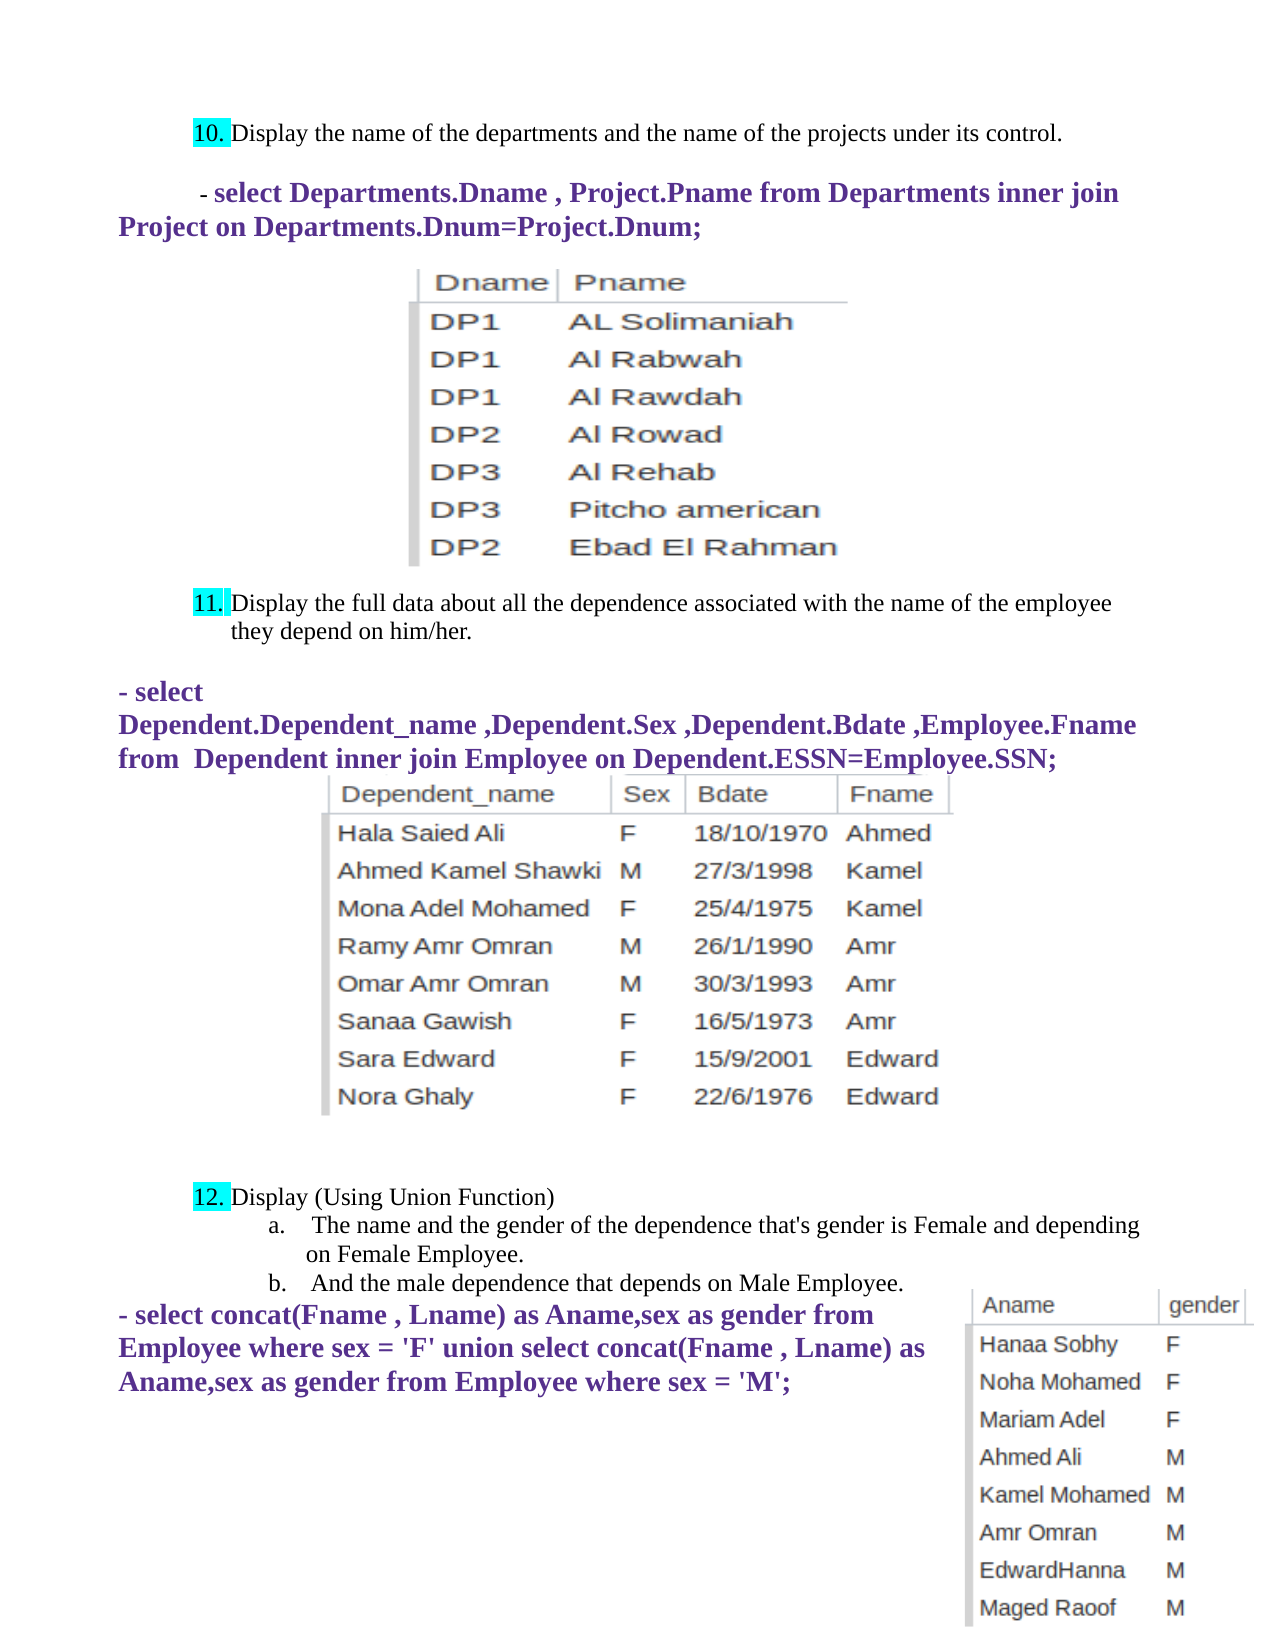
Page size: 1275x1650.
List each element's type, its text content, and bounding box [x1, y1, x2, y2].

list Display the name of the departments and the name of the projects under its control. [231, 118, 1157, 147]
text - select Departments.Dname , Project.Pname from Departments inner join Project on Departments.Dnum=Project.Dnum; [118, 176, 1157, 243]
list Display the full data about all the dependence associated with the name of the employee they depend on him/her. [193, 588, 1157, 645]
picture [964, 1289, 1254, 1630]
list And the male dependence that depends on Male Employee. [268, 1268, 1157, 1297]
picture [408, 269, 848, 576]
list The name and the gender of the dependence that's gender is Female and depending on Female Employee. [268, 1211, 1157, 1268]
text - select concat(Fname , Lname) as Aname,sex as gender from Employee where sex = 'F' union select concat(Fname , Lname) as Aname,sex as gender from Employee where sex = 'M'; [118, 1297, 964, 1397]
picture [321, 774, 954, 1133]
text - select Dependent.Dependent_name ,Dependent.Sex ,Dependent.Bdate ,Employee.Fname from Dependent inner join Employee on Dependent.ESSN=Employee.SSN; [118, 674, 1157, 774]
list Display (Using Union Function) [231, 1182, 1157, 1211]
